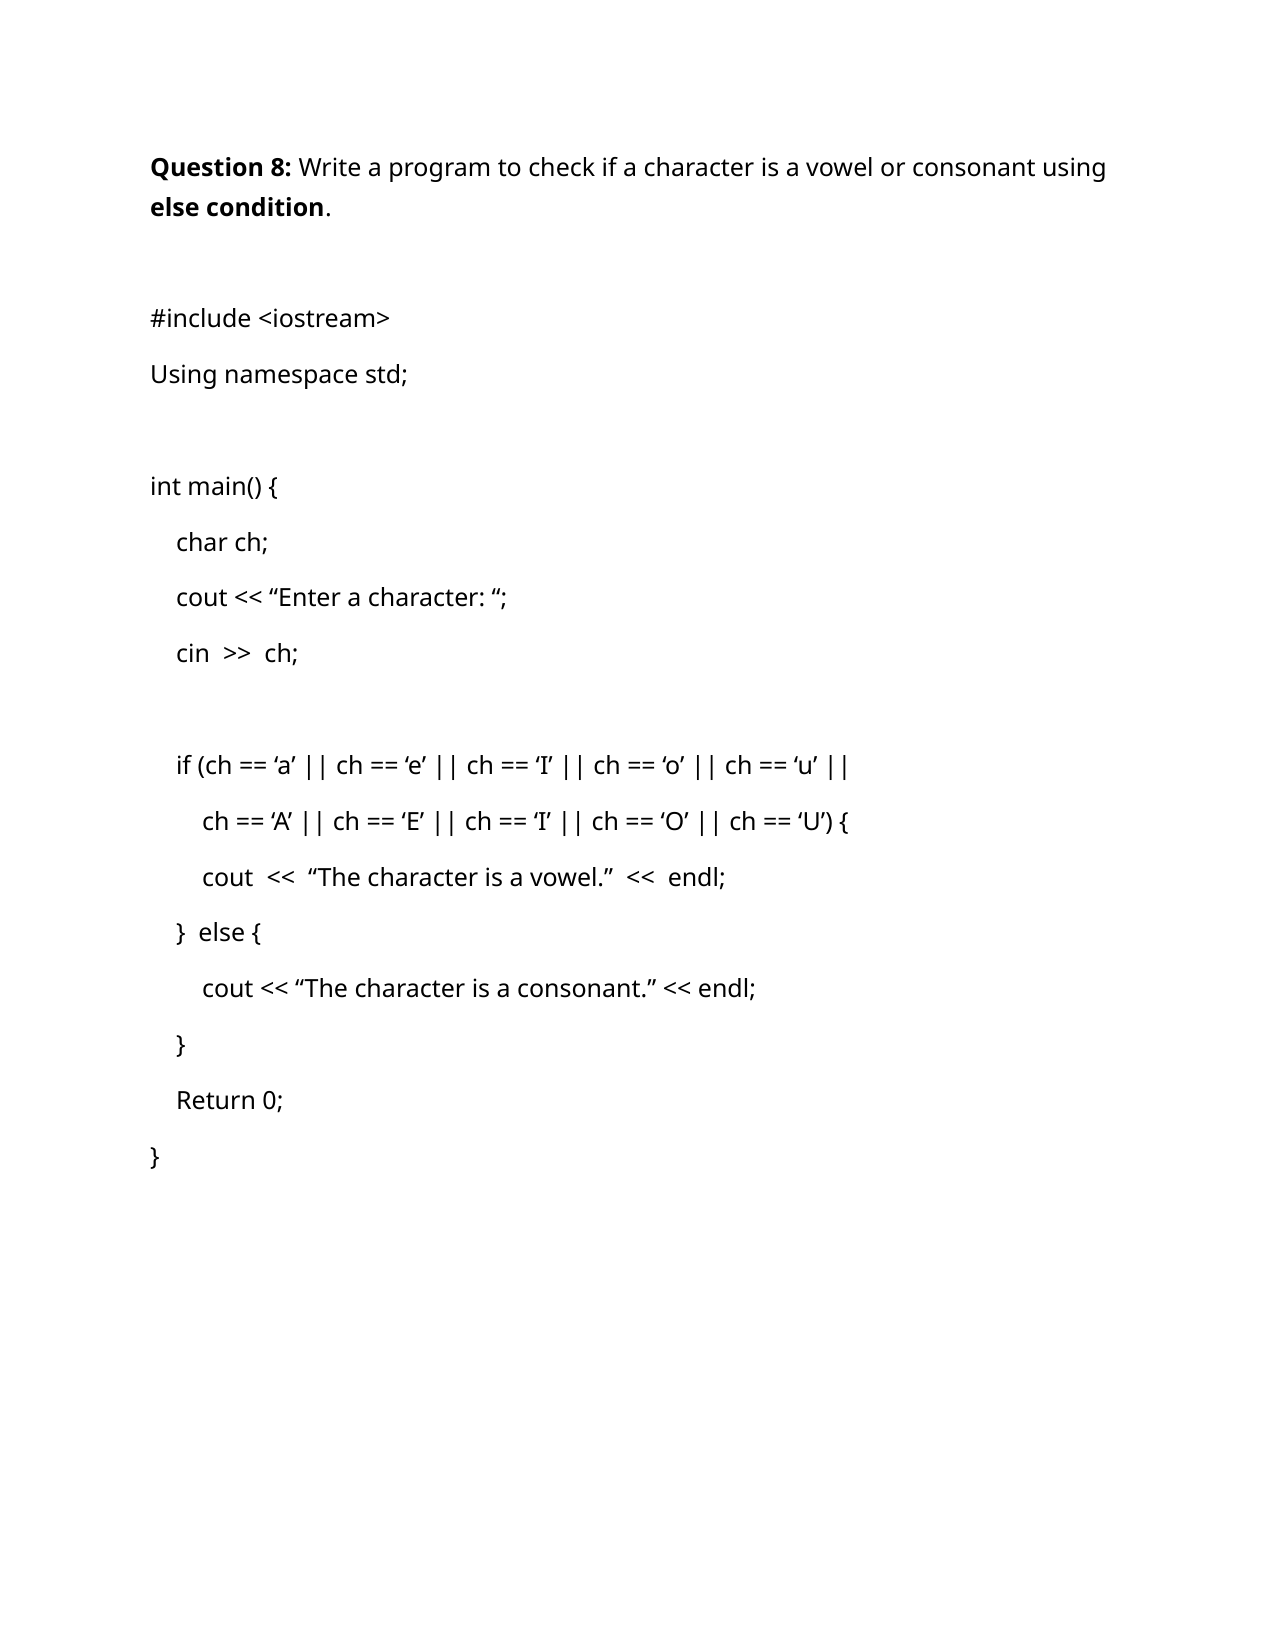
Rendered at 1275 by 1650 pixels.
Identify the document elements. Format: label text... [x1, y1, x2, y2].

text Return 0; [150, 1082, 1125, 1117]
text Using namespace std; [150, 357, 1125, 391]
text ch == ‘A’ || ch == ‘E’ || ch == ‘I’ || ch == ‘O’ || ch == ‘U’) { [150, 803, 1125, 837]
text int main() { [150, 468, 1125, 502]
text } [150, 1138, 1125, 1172]
text cout << “The character is a vowel.” << endl; [150, 859, 1125, 893]
text } [150, 1027, 1125, 1061]
text Question 8: Write a program to check if a character is a vowel or consonant using else condition. [150, 150, 1125, 223]
text cin >> ch; [150, 636, 1125, 670]
text } else { [150, 915, 1125, 949]
text if (ch == ‘a’ || ch == ‘e’ || ch == ‘I’ || ch == ‘o’ || ch == ‘u’ || [150, 747, 1125, 782]
text #include <iostream> [150, 301, 1125, 335]
text cout << “Enter a character: “; [150, 580, 1125, 614]
text cout << “The character is a consonant.” << endl; [150, 971, 1125, 1005]
text char ch; [150, 524, 1125, 558]
